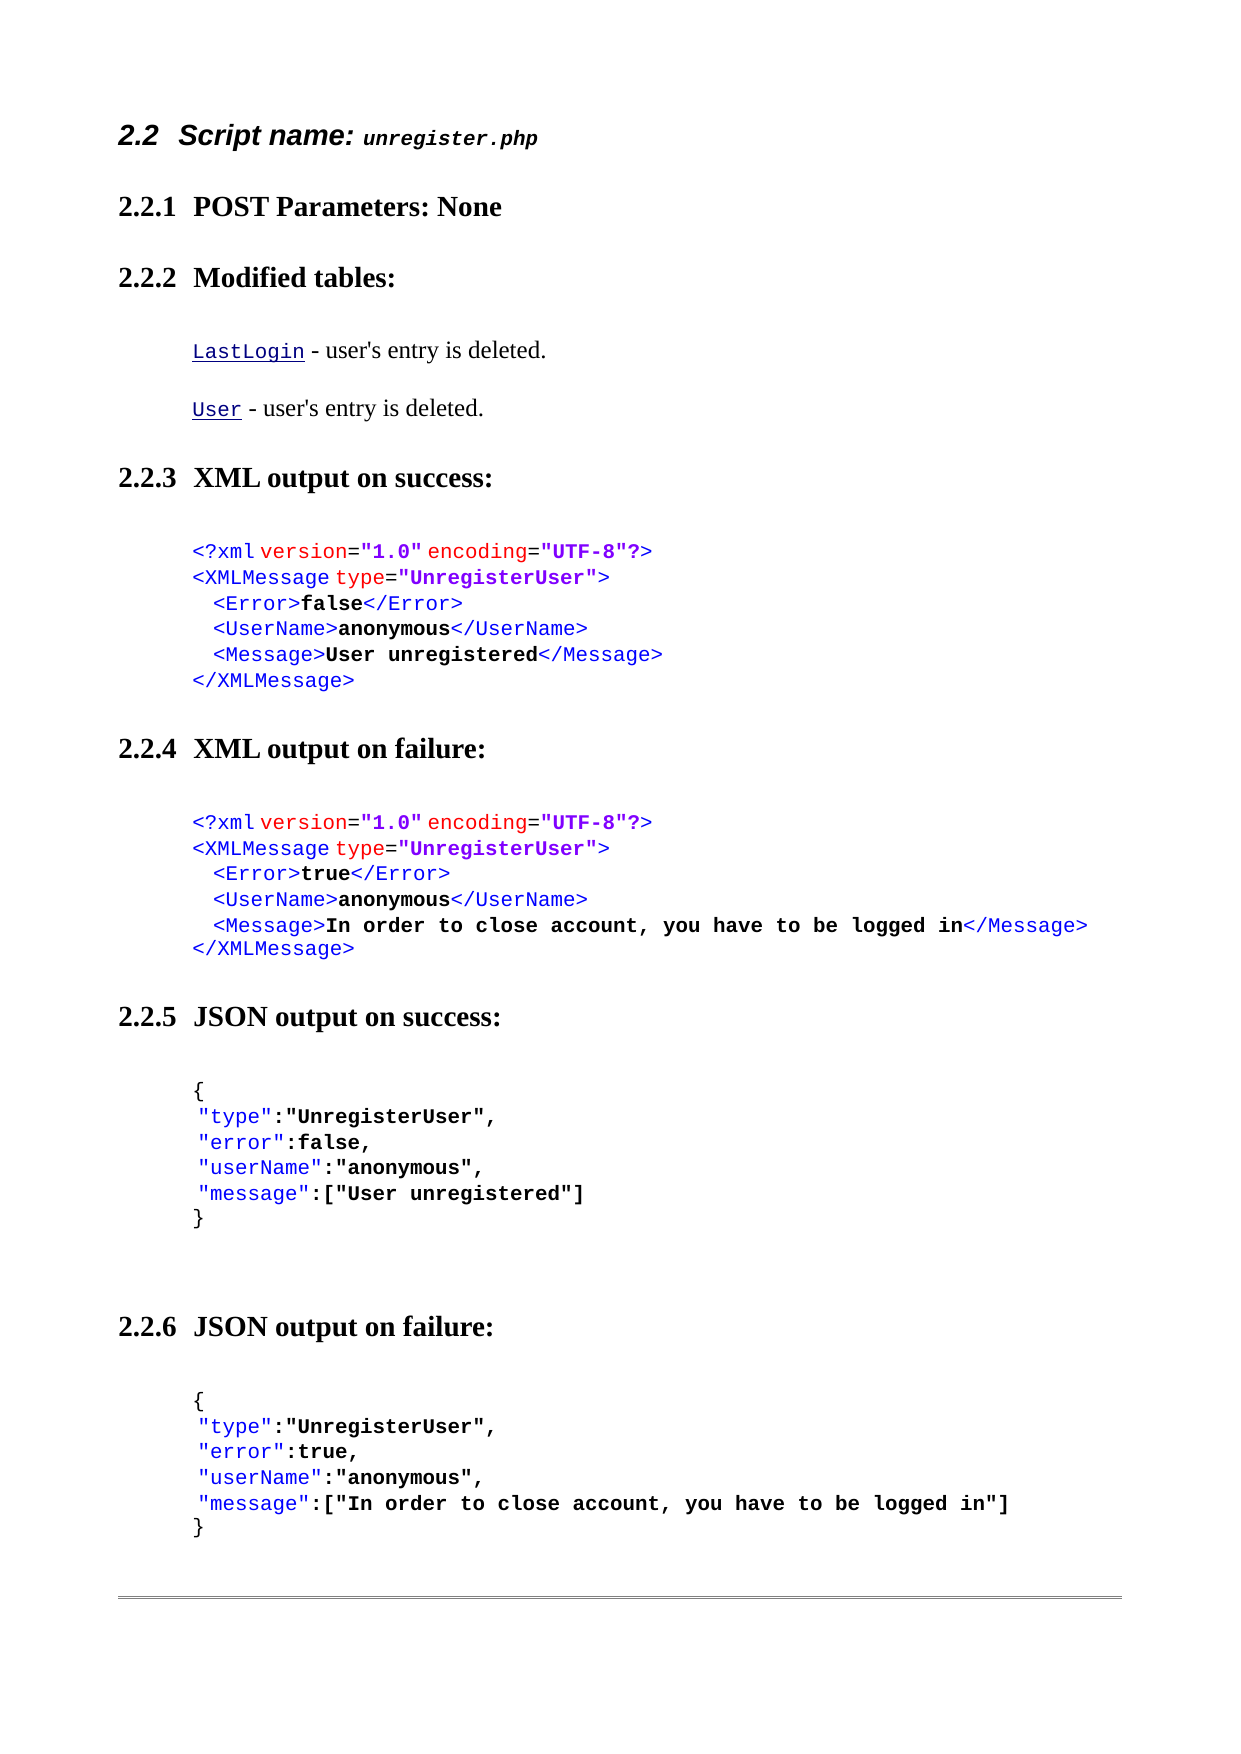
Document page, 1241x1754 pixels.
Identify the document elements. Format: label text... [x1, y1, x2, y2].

subtitle JSON output on failure: [118, 1309, 1122, 1343]
text { "type":"UnregisterUser", "error":false, "userName":"anonymous", "message":["User unregistered"] } [118, 1046, 1122, 1230]
subtitle JSON output on success: [118, 999, 1122, 1033]
text <?xml version="1.0" encoding="UTF-8"?> <XMLMessage type="UnregisterUser"> <Error>false</Error> <UserName>anonymous</UserName> <Message>User unregistered</Message> </XMLMessage> [118, 507, 1122, 693]
subtitle XML output on success: [118, 461, 1122, 494]
subtitle Script name: unregister.php [118, 118, 1122, 152]
subtitle XML output on failure: [118, 731, 1122, 764]
subtitle POST Parameters: None [118, 189, 1122, 223]
text LastLogin - user's entry is deleted. User - user's entry is deleted. [118, 306, 1122, 423]
subtitle Modified tables: [118, 260, 1122, 294]
text <?xml version="1.0" encoding="UTF-8"?> <XMLMessage type="UnregisterUser"> <Error>true</Error> <UserName>anonymous</UserName> <Message>In order to close account, you have to be logged in</Message> </XMLMessage> [118, 777, 1122, 962]
text { "type":"UnregisterUser", "error":true, "userName":"anonymous", "message":["In order to close account, you have to be logged in"] } [118, 1355, 1122, 1540]
